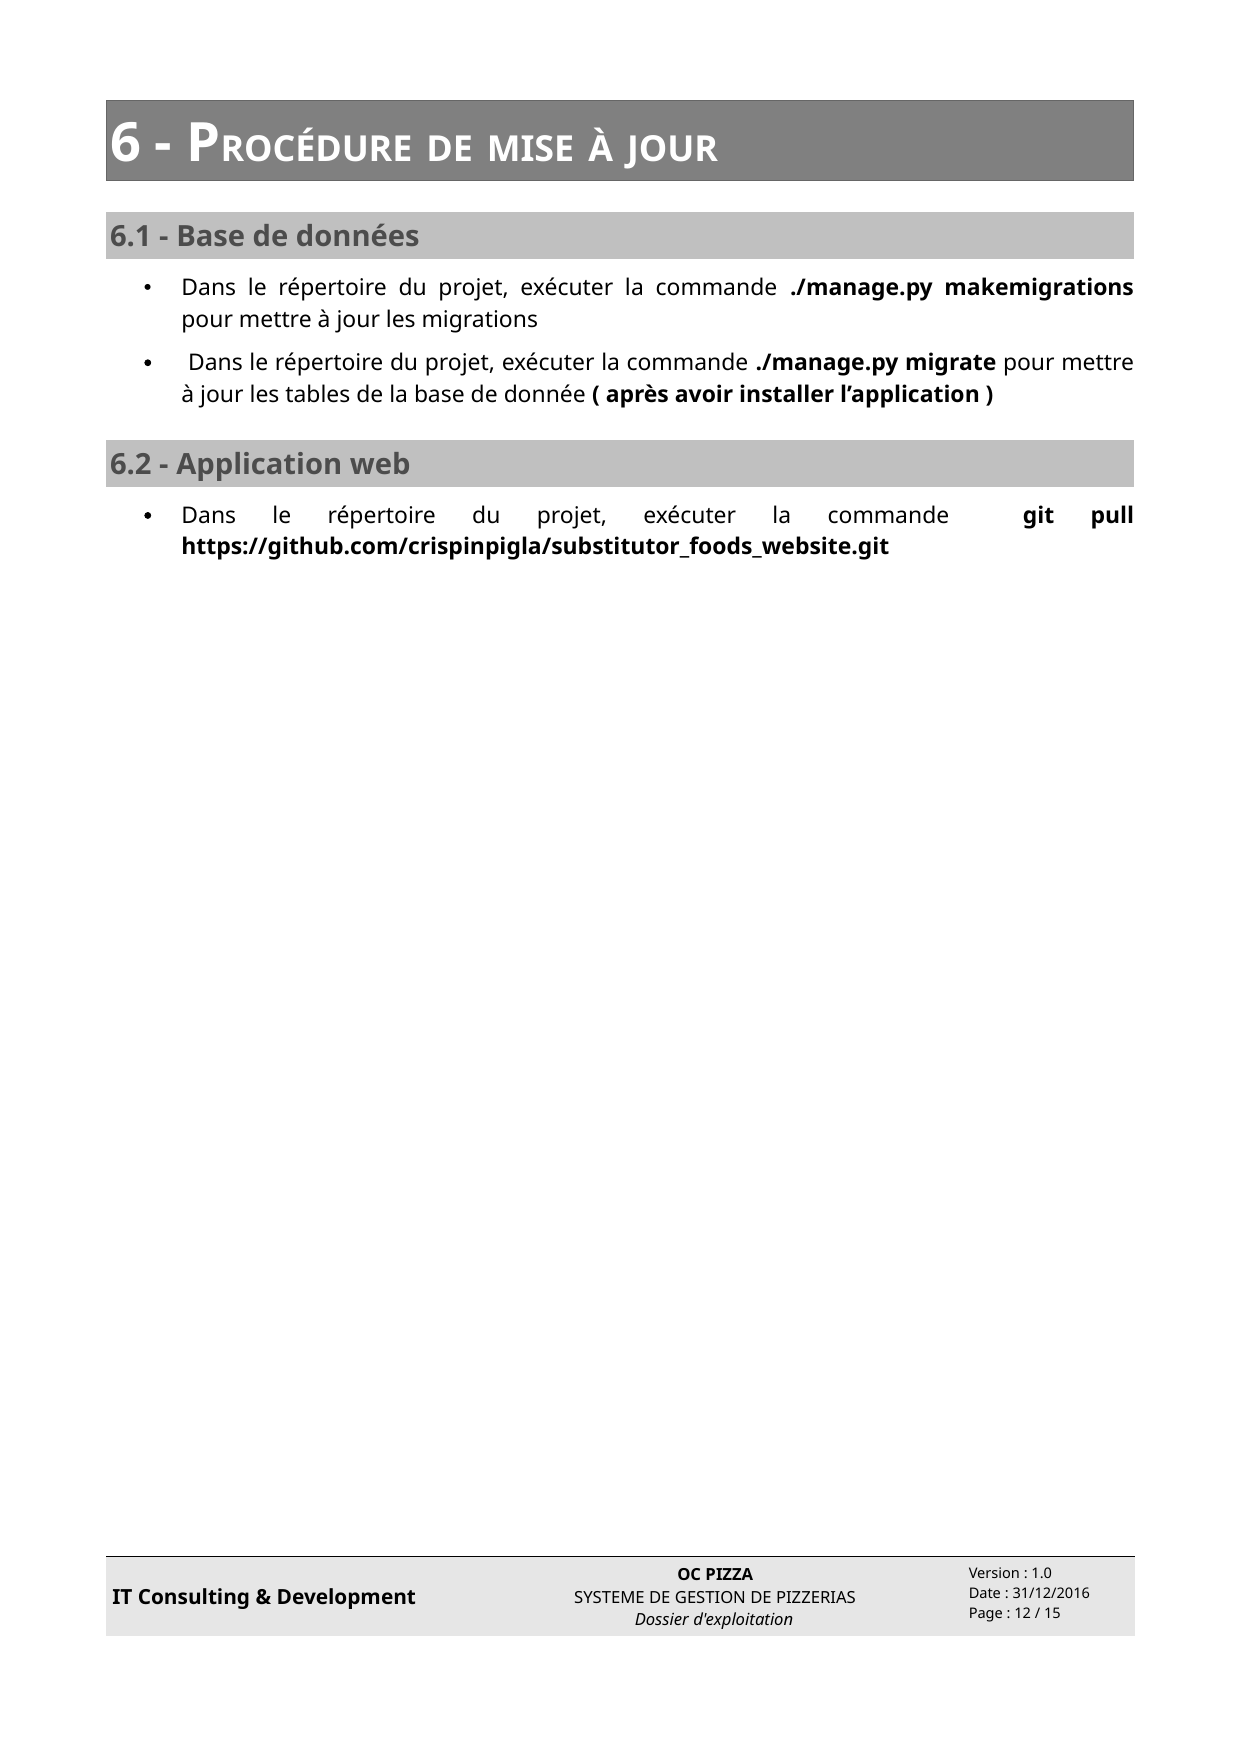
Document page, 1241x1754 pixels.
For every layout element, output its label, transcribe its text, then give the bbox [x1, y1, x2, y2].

list Dans le répertoire du projet, exécuter la commande git pull https://github.com/crispinpigla/substitutor_foods_website.git [144, 499, 1134, 562]
list Dans le répertoire du projet, exécuter la commande ./manage.py makemigrations pour mettre à jour les migrations [144, 271, 1134, 334]
subtitle Base de données [107, 213, 1133, 258]
subtitle Application web [107, 441, 1133, 486]
subtitle Procédure de mise à jour [107, 101, 1133, 180]
list Dans le répertoire du projet, exécuter la commande ./manage.py migrate pour mettre à jour les tables de la base de donnée ( après avoir installer l’application ) [144, 346, 1134, 409]
